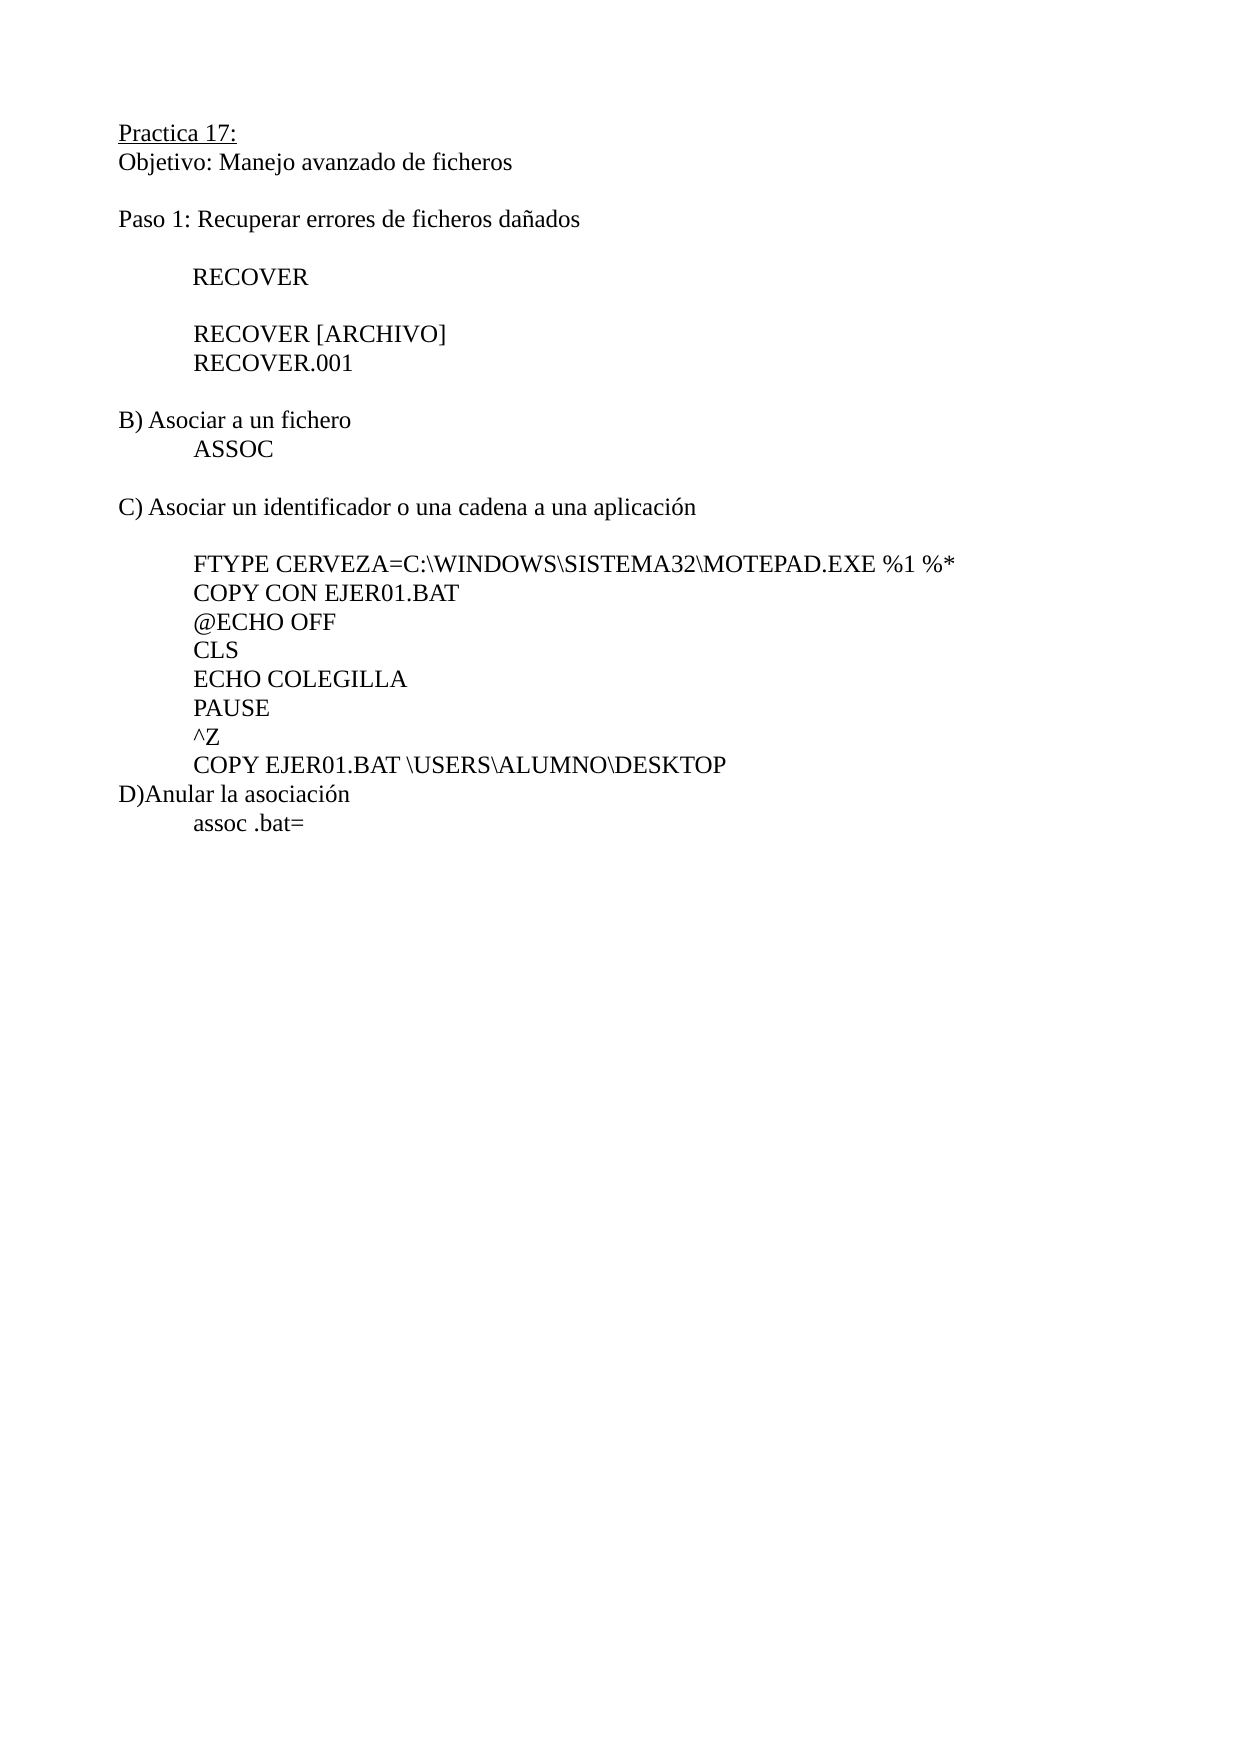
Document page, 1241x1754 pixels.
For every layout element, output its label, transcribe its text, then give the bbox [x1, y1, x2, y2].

text Paso 1: Recuperar errores de ficheros dañados [118, 204, 1122, 233]
text COPY CON EJER01.BAT [193, 578, 1122, 607]
text Objetivo: Manejo avanzado de ficheros [118, 147, 1122, 176]
text RECOVER [ARCHIVO] [193, 319, 1122, 348]
text ECHO COLEGILLA [193, 664, 1122, 693]
text ^Z [193, 722, 1122, 751]
text RECOVER.001 [193, 348, 1122, 377]
text FTYPE CERVEZA=C:\WINDOWS\SISTEMA32\MOTEPAD.EXE %1 %* [193, 549, 1122, 578]
text B) Asociar a un fichero [118, 406, 1122, 434]
text PAUSE [193, 693, 1122, 722]
text CLS [193, 636, 1122, 664]
text D)Anular la asociación [118, 779, 1122, 808]
text RECOVER [118, 262, 1122, 291]
text Practica 17: [118, 118, 1122, 147]
text @ECHO OFF [193, 607, 1122, 636]
text COPY EJER01.BAT \USERS\ALUMNO\DESKTOP [193, 751, 1122, 779]
text ASSOC [193, 434, 1122, 463]
text assoc .bat= [193, 808, 1122, 837]
text C) Asociar un identificador o una cadena a una aplicación [118, 492, 1122, 521]
